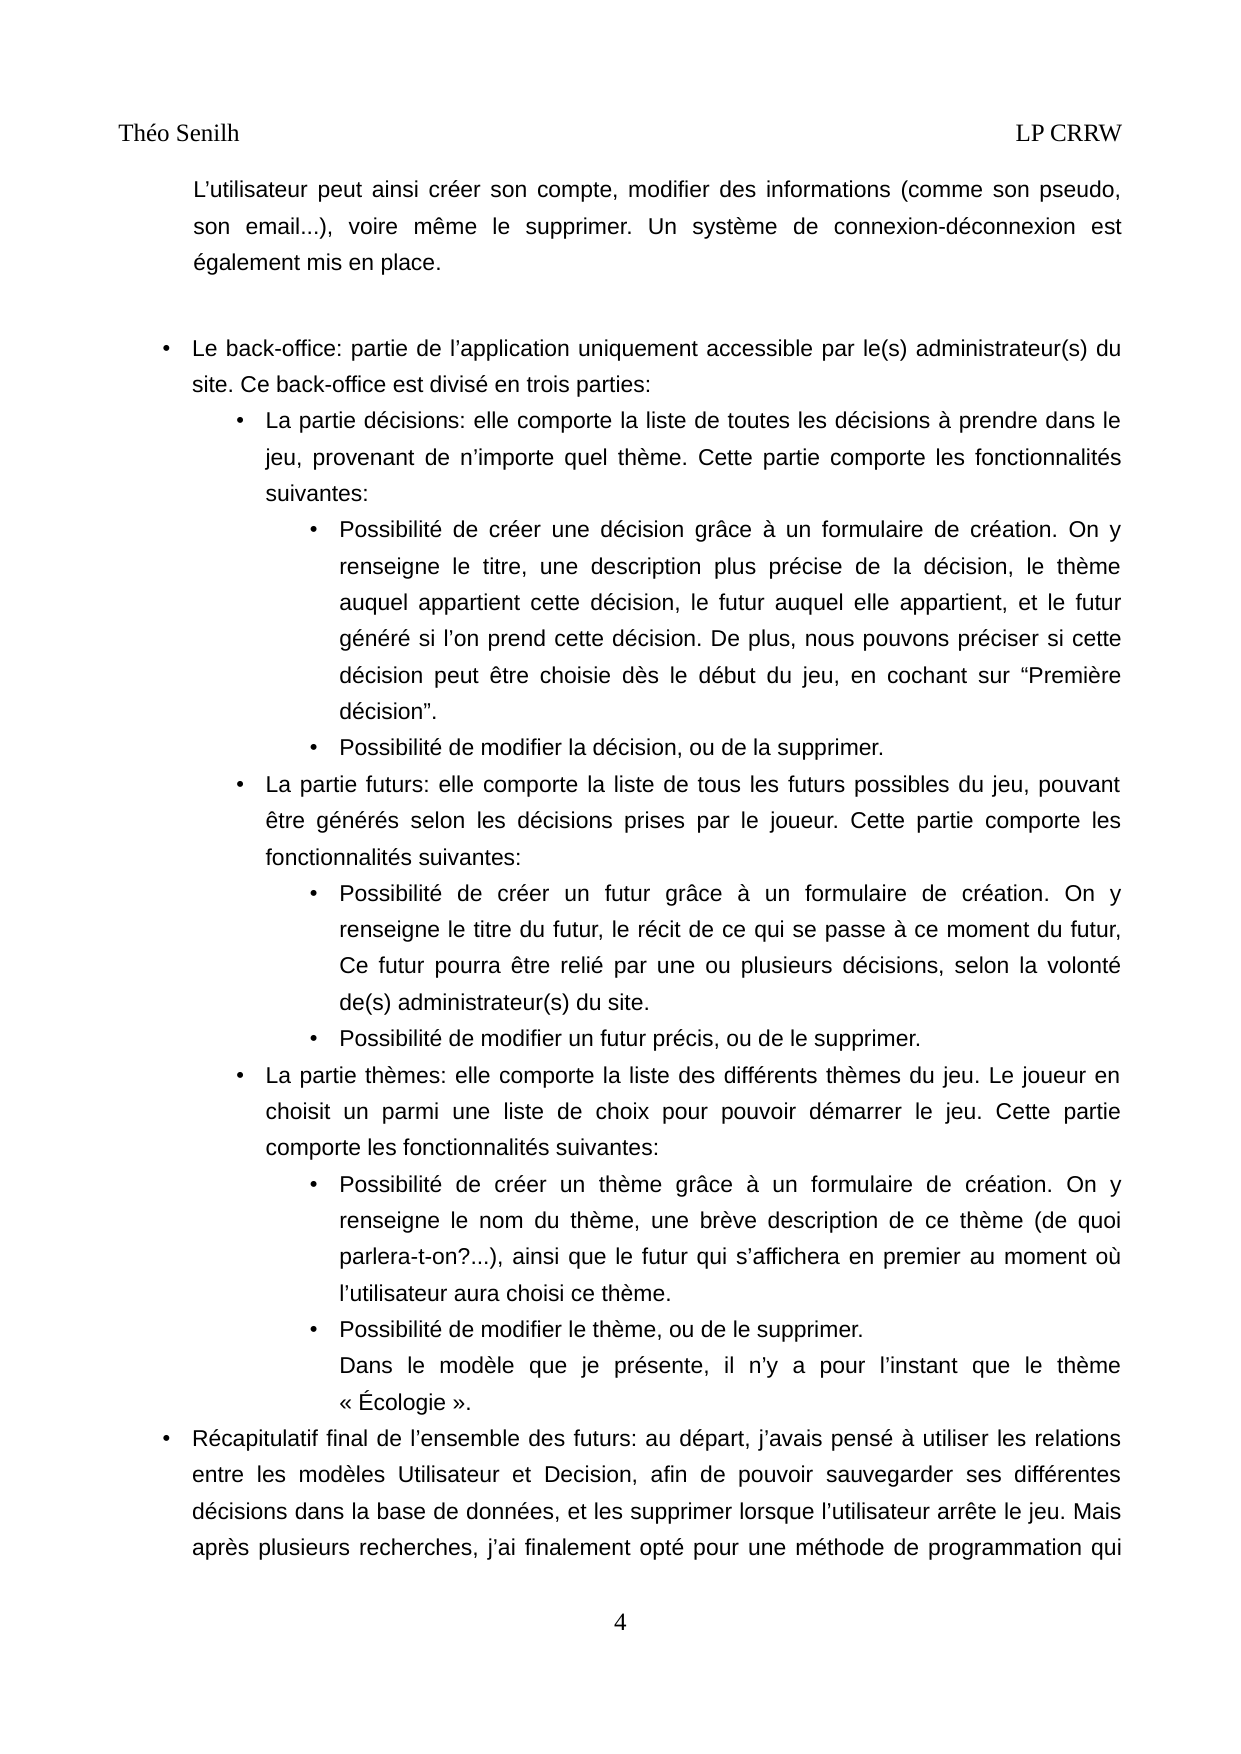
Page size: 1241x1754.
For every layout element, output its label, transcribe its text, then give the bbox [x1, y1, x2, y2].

list La partie thèmes: elle comporte la liste des différents thèmes du jeu. Le joueur en choisit un parmi une liste de choix pour pouvoir démarrer le jeu. Cette partie comporte les fonctionnalités suivantes: [236, 1062, 1122, 1161]
list La partie décisions: elle comporte la liste de toutes les décisions à prendre dans le jeu, provenant de n’importe quel thème. Cette partie comporte les fonctionnalités suivantes: [236, 407, 1122, 506]
list Possibilité de modifier le thème, ou de le supprimer. [309, 1316, 1122, 1342]
list Possibilité de modifier la décision, ou de la supprimer. [309, 734, 1122, 761]
list Possibilité de créer un thème grâce à un formulaire de création. On y renseigne le nom du thème, une brève description de ce thème (de quoi parlera-t-on?...), ainsi que le futur qui s’affichera en premier au moment où l’utilisateur aura choisi ce thème. [309, 1171, 1122, 1306]
list Possibilité de modifier un futur précis, ou de le supprimer. [309, 1025, 1122, 1052]
list La partie futurs: elle comporte la liste de tous les futurs possibles du jeu, pouvant être générés selon les décisions prises par le joueur. Cette partie comporte les fonctionnalités suivantes: [236, 771, 1122, 870]
list Le back-office: partie de l’application uniquement accessible par le(s) administrateur(s) du site. Ce back-office est divisé en trois parties: [162, 334, 1122, 397]
text L’utilisateur peut ainsi créer son compte, modifier des informations (comme son pseudo, son email...), voire même le supprimer. Un système de connexion-déconnexion est également mis en place. [193, 176, 1122, 275]
list Dans le modèle que je présente, il n’y a pour l’instant que le thème « Écologie ». [309, 1352, 1122, 1415]
list Récapitulatif final de l’ensemble des futurs: au départ, j’avais pensé à utiliser les relations entre les modèles Utilisateur et Decision, afin de pouvoir sauvegarder ses différentes décisions dans la base de données, et les supprimer lorsque l’utilisateur arrête le jeu. Mais après plusieurs recherches, j’ai finalement opté pour une méthode de programmation qui [162, 1425, 1122, 1561]
list Possibilité de créer un futur grâce à un formulaire de création. On y renseigne le titre du futur, le récit de ce qui se passe à ce moment du futur, Ce futur pourra être relié par une ou plusieurs décisions, selon la volonté de(s) administrateur(s) du site. [309, 880, 1122, 1015]
list Possibilité de créer une décision grâce à un formulaire de création. On y renseigne le titre, une description plus précise de la décision, le thème auquel appartient cette décision, le futur auquel elle appartient, et le futur généré si l’on prend cette décision. De plus, nous pouvons préciser si cette décision peut être choisie dès le début du jeu, en cochant sur “Première décision”. [309, 516, 1122, 724]
